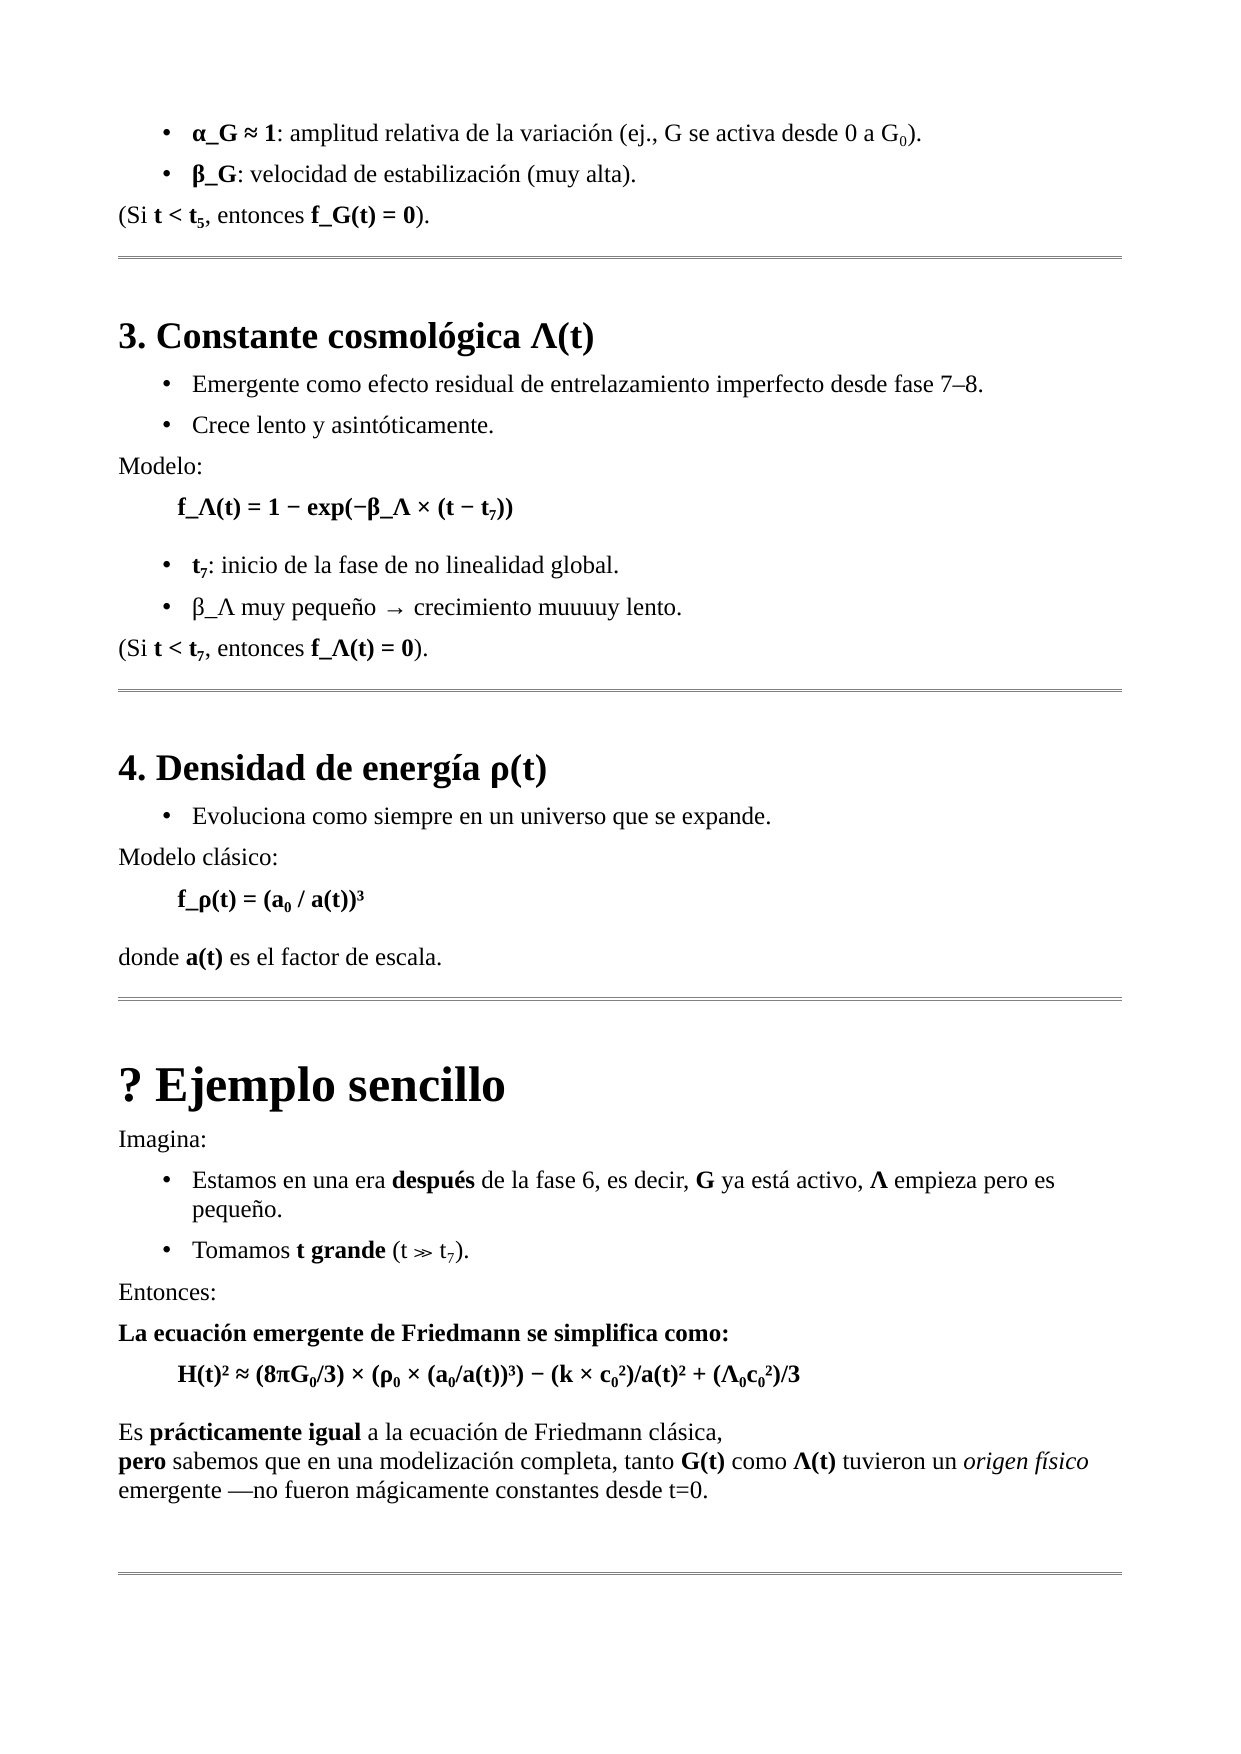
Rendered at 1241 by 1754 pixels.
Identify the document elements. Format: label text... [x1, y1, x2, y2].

subtitle 3. Constante cosmológica Λ(t) [118, 313, 1122, 356]
list α_G ≈ 1: amplitud relativa de la variación (ej., G se activa desde 0 a G₀). [162, 118, 1122, 147]
text Es prácticamente igual a la ecuación de Friedmann clásica, pero sabemos que en una modelización completa, tanto G(t) como Λ(t) tuvieron un origen físico emergente —no fueron mágicamente constantes desde t=0. [118, 1417, 1122, 1504]
text Modelo: [118, 451, 1122, 480]
subtitle 4. Densidad de energía ρ(t) [118, 746, 1122, 789]
text (Si t < t₇, entonces f_Λ(t) = 0). [118, 633, 1122, 662]
text Imagina: [118, 1124, 1122, 1153]
text Modelo clásico: [118, 842, 1122, 871]
text (Si t < t₅, entonces f_G(t) = 0). [118, 201, 1122, 229]
text H(t)² ≈ (8πG₀/3) × (ρ₀ × (a₀/a(t))³) − (k × c₀²)/a(t)² + (Λ₀c₀²)/3 [177, 1359, 1063, 1388]
list Estamos en una era después de la fase 6, es decir, G ya está activo, Λ empieza pero es pequeño. [162, 1166, 1122, 1223]
text La ecuación emergente de Friedmann se simplifica como: [118, 1318, 1122, 1347]
list Crece lento y asintóticamente. [162, 410, 1122, 439]
list Emergente como efecto residual de entrelazamiento imperfecto desde fase 7–8. [162, 369, 1122, 397]
subtitle ? Ejemplo sencillo [118, 1054, 1122, 1112]
text Entonces: [118, 1277, 1122, 1306]
text f_Λ(t) = 1 − exp(−β_Λ × (t − t₇)) [177, 492, 1063, 521]
text f_ρ(t) = (a₀ / a(t))³ [177, 884, 1063, 912]
list Evoluciona como siempre en un universo que se expande. [162, 801, 1122, 830]
text ✨ [118, 1516, 1122, 1545]
list β_G: velocidad de estabilización (muy alta). [162, 159, 1122, 188]
text donde a(t) es el factor de escala. [118, 942, 1122, 971]
list β_Λ muy pequeño → crecimiento muuuuy lento. [162, 592, 1122, 621]
list Tomamos t grande (t ≫ t₇). [162, 1236, 1122, 1264]
list t₇: inicio de la fase de no linealidad global. [162, 551, 1122, 579]
